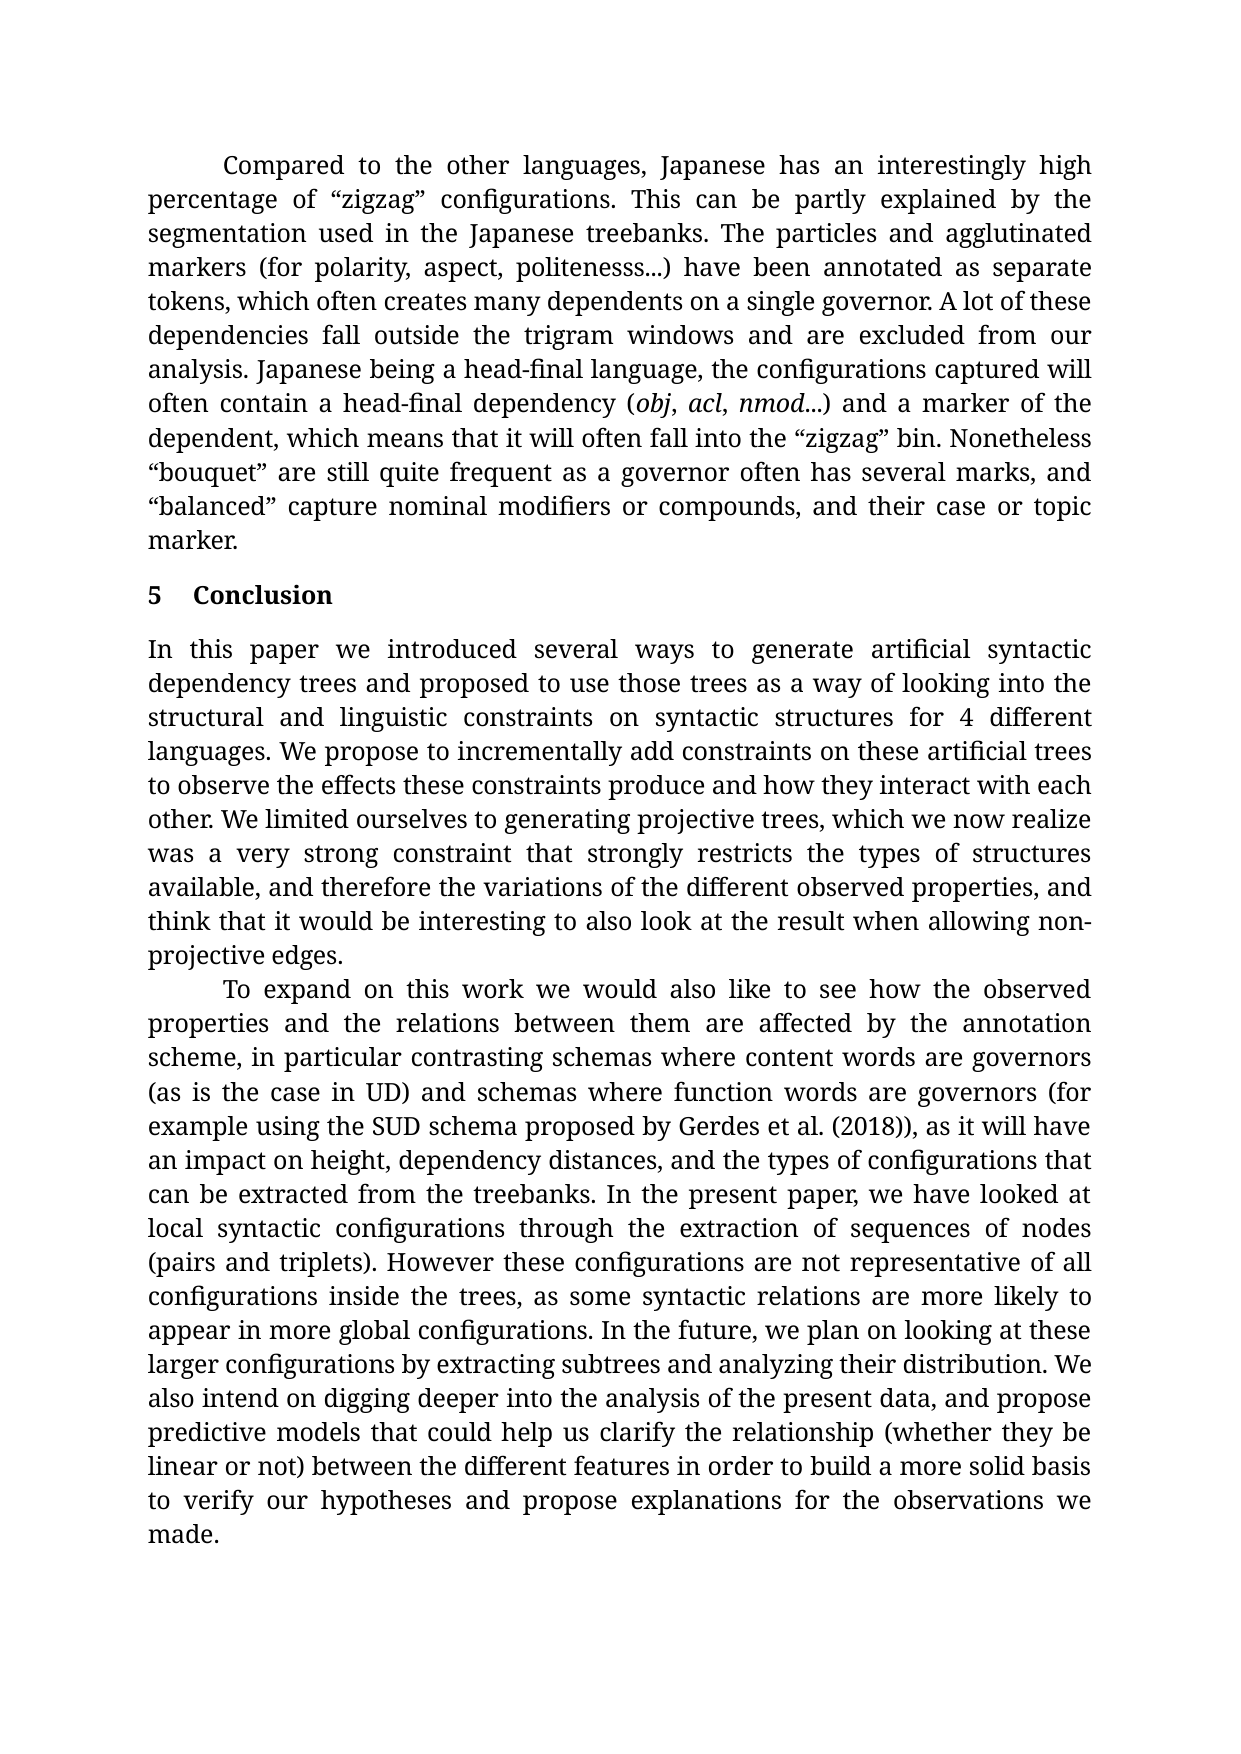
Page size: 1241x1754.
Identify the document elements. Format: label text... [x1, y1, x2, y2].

list Conclusion [148, 577, 1092, 611]
text To expand on this work we would also like to see how the observed properties and the relations between them are affected by the annotation scheme, in particular contrasting schemas where content words are governors (as is the case in UD) and schemas where function words are governors (for example using the SUD schema proposed by Gerdes et al. (2018)), as it will have an impact on height, dependency distances, and the types of configurations that can be extracted from the treebanks. In the present paper, we have looked at local syntactic configurations through the extraction of sequences of nodes (pairs and triplets). However these configurations are not representative of all configurations inside the trees, as some syntactic relations are more likely to appear in more global configurations. In the future, we plan on looking at these larger configurations by extracting subtrees and analyzing their distribution. We also intend on digging deeper into the analysis of the present data, and propose predictive models that could help us clarify the relationship (whether they be linear or not) between the different features in order to build a more solid basis to verify our hypotheses and propose explanations for the observations we made. [148, 972, 1092, 1551]
text In this paper we introduced several ways to generate artificial syntactic dependency trees and proposed to use those trees as a way of looking into the structural and linguistic constraints on syntactic structures for 4 different languages. We propose to incrementally add constraints on these artificial trees to observe the effects these constraints produce and how they interact with each other. We limited ourselves to generating projective trees, which we now realize was a very strong constraint that strongly restricts the types of structures available, and therefore the variations of the different observed properties, and think that it would be interesting to also look at the result when allowing non-projective edges. [148, 631, 1092, 972]
